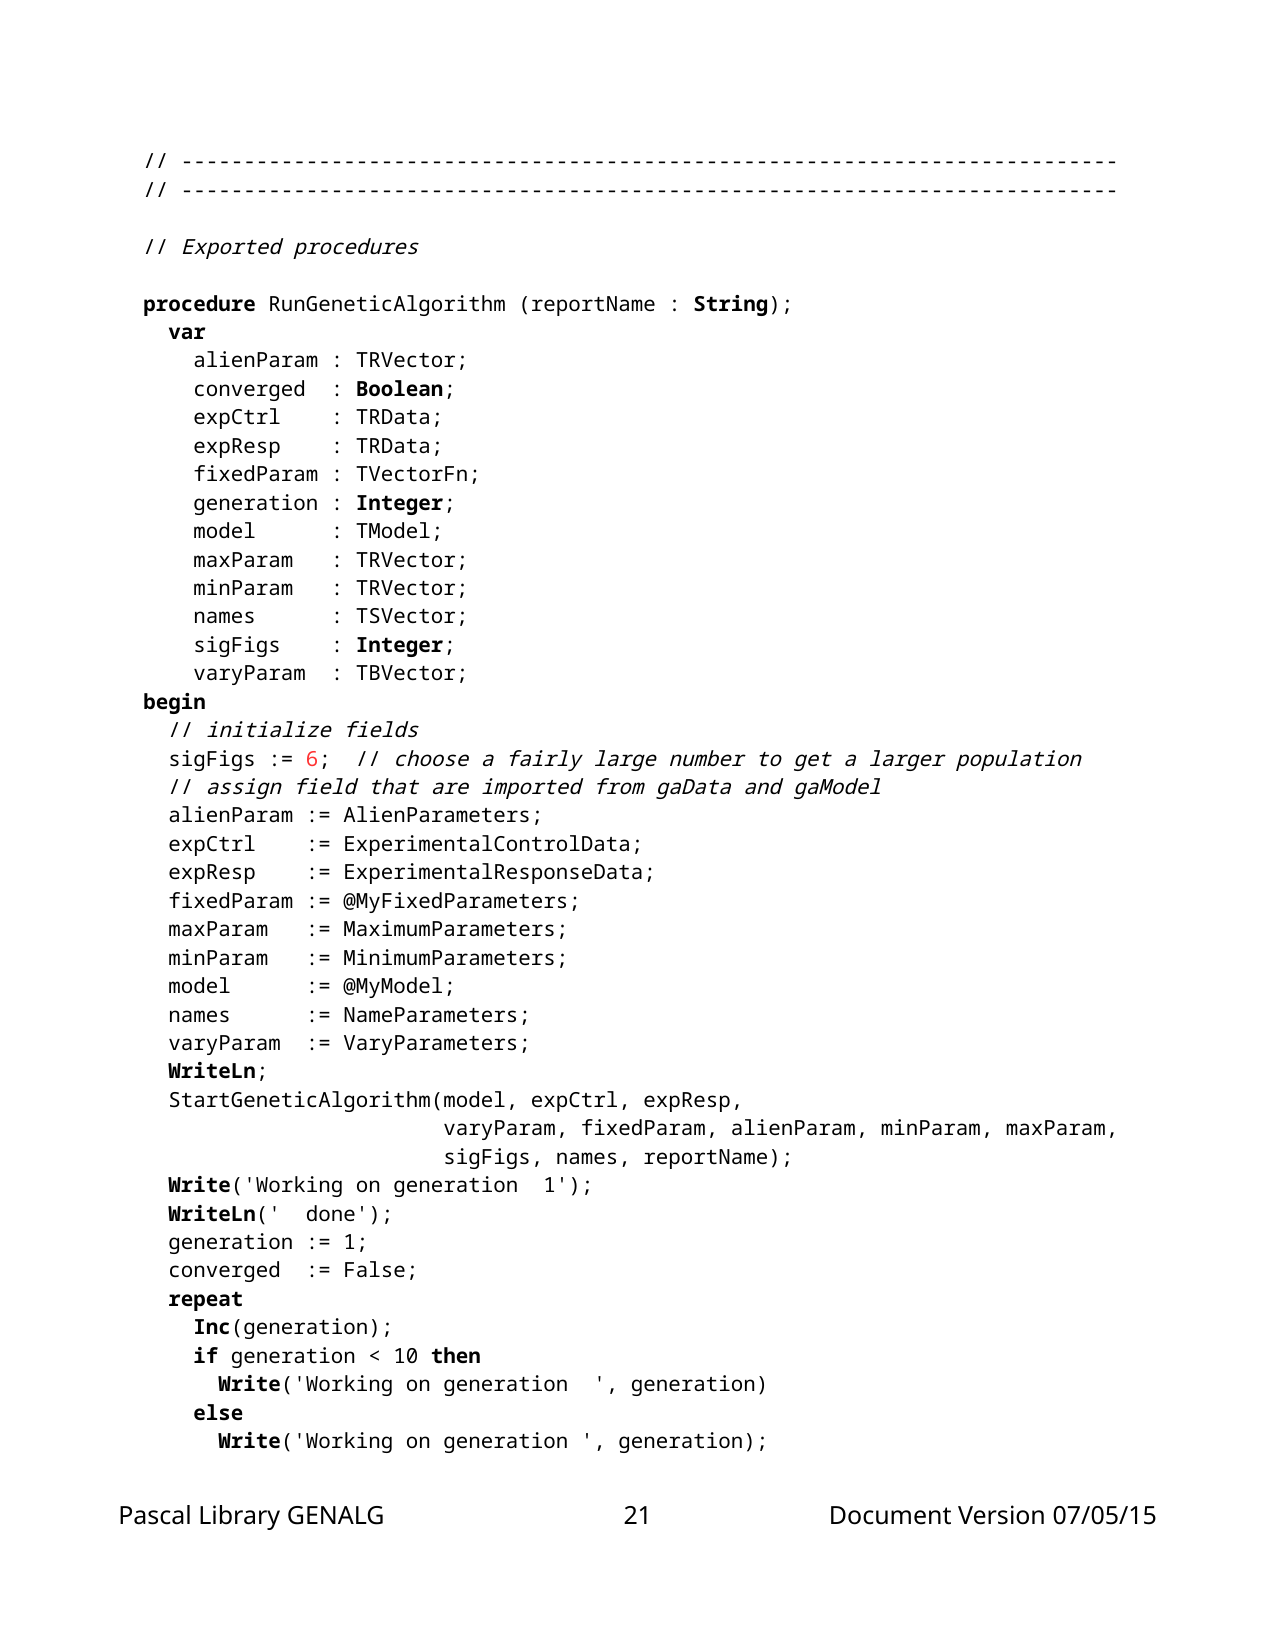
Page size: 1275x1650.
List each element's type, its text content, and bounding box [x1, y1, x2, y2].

text // assign field that are imported from gaData and gaModel [118, 772, 1157, 801]
text // Exported procedures [118, 232, 1157, 260]
text Write('Working on generation ', generation) [118, 1369, 1157, 1398]
text // --------------------------------------------------------------------------- [118, 147, 1157, 175]
text procedure RunGeneticAlgorithm (reportName : String); [118, 289, 1157, 317]
text else [118, 1398, 1157, 1426]
text Write('Working on generation 1'); [118, 1170, 1157, 1199]
text repeat [118, 1284, 1157, 1312]
text var [118, 317, 1157, 346]
text alienParam : TRVector; [118, 346, 1157, 374]
text varyParam := VaryParameters; [118, 1028, 1157, 1057]
text converged : Boolean; [118, 374, 1157, 402]
text names : TSVector; [118, 602, 1157, 630]
text StartGeneticAlgorithm(model, expCtrl, expResp, [118, 1085, 1157, 1113]
text alienParam := AlienParameters; [118, 801, 1157, 829]
text expResp := ExperimentalResponseData; [118, 857, 1157, 886]
text WriteLn; [118, 1057, 1157, 1085]
text varyParam, fixedParam, alienParam, minParam, maxParam, [118, 1113, 1157, 1142]
text generation := 1; [118, 1227, 1157, 1256]
text maxParam := MaximumParameters; [118, 914, 1157, 943]
text Write('Working on generation ', generation); [118, 1426, 1157, 1455]
text expCtrl := ExperimentalControlData; [118, 829, 1157, 857]
text expResp : TRData; [118, 431, 1157, 459]
text fixedParam : TVectorFn; [118, 459, 1157, 488]
text model := @MyModel; [118, 971, 1157, 1000]
text minParam : TRVector; [118, 573, 1157, 602]
text sigFigs := 6; // choose a fairly large number to get a larger population [118, 744, 1157, 772]
text // initialize fields [118, 715, 1157, 744]
text minParam := MinimumParameters; [118, 943, 1157, 971]
text sigFigs, names, reportName); [118, 1142, 1157, 1170]
text names := NameParameters; [118, 1000, 1157, 1028]
text sigFigs : Integer; [118, 630, 1157, 658]
text generation : Integer; [118, 488, 1157, 516]
text model : TModel; [118, 516, 1157, 545]
text fixedParam := @MyFixedParameters; [118, 886, 1157, 914]
text WriteLn(' done'); [118, 1199, 1157, 1227]
text converged := False; [118, 1256, 1157, 1284]
text varyParam : TBVector; [118, 658, 1157, 687]
text maxParam : TRVector; [118, 545, 1157, 573]
text Inc(generation); [118, 1312, 1157, 1341]
text if generation < 10 then [118, 1341, 1157, 1369]
text expCtrl : TRData; [118, 402, 1157, 431]
text // --------------------------------------------------------------------------- [118, 175, 1157, 203]
text begin [118, 687, 1157, 715]
